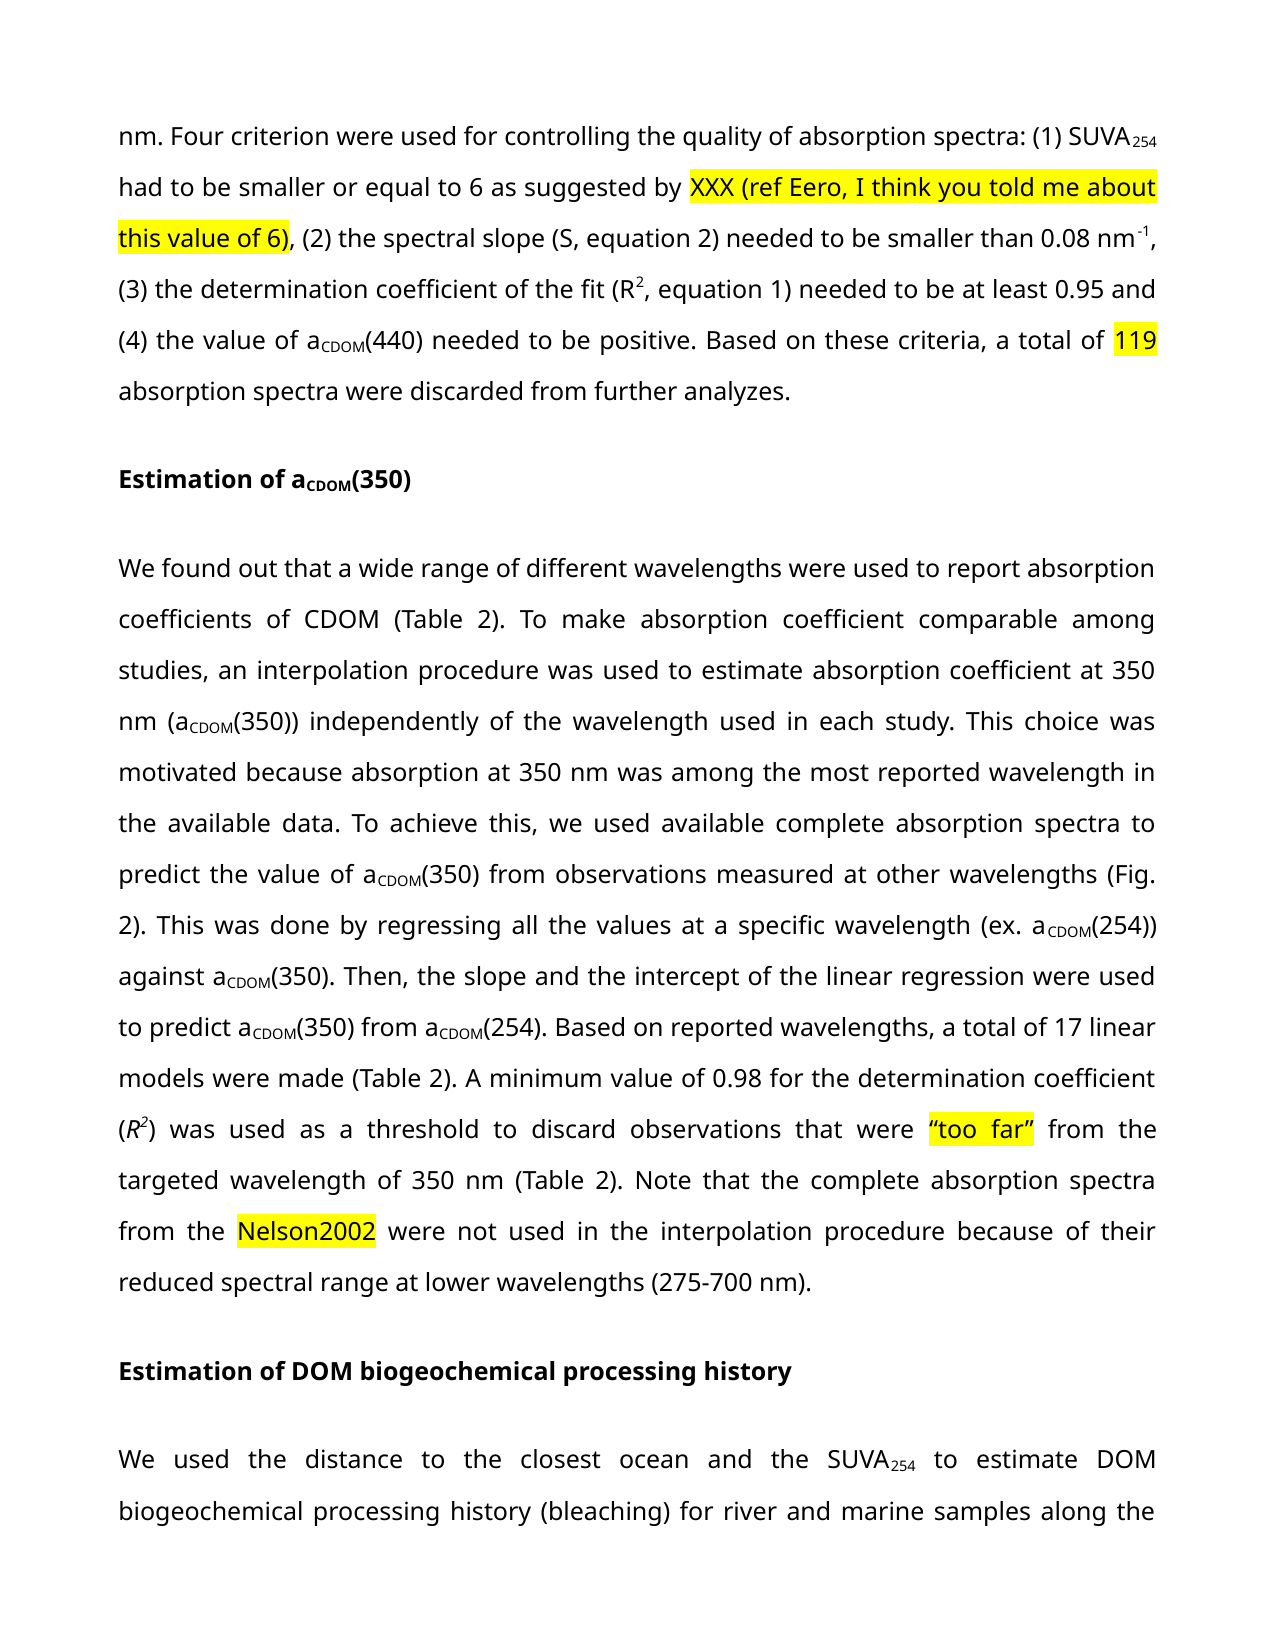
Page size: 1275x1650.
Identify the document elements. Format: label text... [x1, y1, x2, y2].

text We used the distance to the closest ocean and the SUVA254 to estimate DOM biogeochemical processing history (bleaching) for river and marine samples along the [118, 1442, 1157, 1527]
text Estimation of DOM biogeochemical processing history [118, 1353, 1157, 1388]
text Estimation of aCDOM(350) [118, 462, 1157, 496]
text nm. Four criterion were used for controlling the quality of absorption spectra: (1) SUVA254 had to be smaller or equal to 6 as suggested by XXX (ref Eero, I think you told me about this value of 6), (2) the spectral slope (S, equation 2) needed to be smaller than 0.08 nm-1, (3) the determination coefficient of the fit (R2, equation 1) needed to be at least 0.95 and (4) the value of aCDOM(440) needed to be positive. Based on these criteria, a total of 119 absorption spectra were discarded from further analyzes. [118, 118, 1157, 407]
text We found out that a wide range of different wavelengths were used to report absorption coefficients of CDOM (Table 2). To make absorption coefficient comparable among studies, an interpolation procedure was used to estimate absorption coefficient at 350 nm (aCDOM(350)) independently of the wavelength used in each study. This choice was motivated because absorption at 350 nm was among the most reported wavelength in the available data. To achieve this, we used available complete absorption spectra to predict the value of aCDOM(350) from observations measured at other wavelengths (Fig. 2). This was done by regressing all the values at a specific wavelength (ex. aCDOM(254)) against aCDOM(350). Then, the slope and the intercept of the linear regression were used to predict aCDOM(350) from aCDOM(254). Based on reported wavelengths, a total of 17 linear models were made (Table 2). A minimum value of 0.98 for the determination coefficient (R2) was used as a threshold to discard observations that were “too far” from the targeted wavelength of 350 nm (Table 2). Note that the complete absorption spectra from the Nelson2002 were not used in the interpolation procedure because of their reduced spectral range at lower wavelengths (275-700 nm). [118, 550, 1157, 1299]
